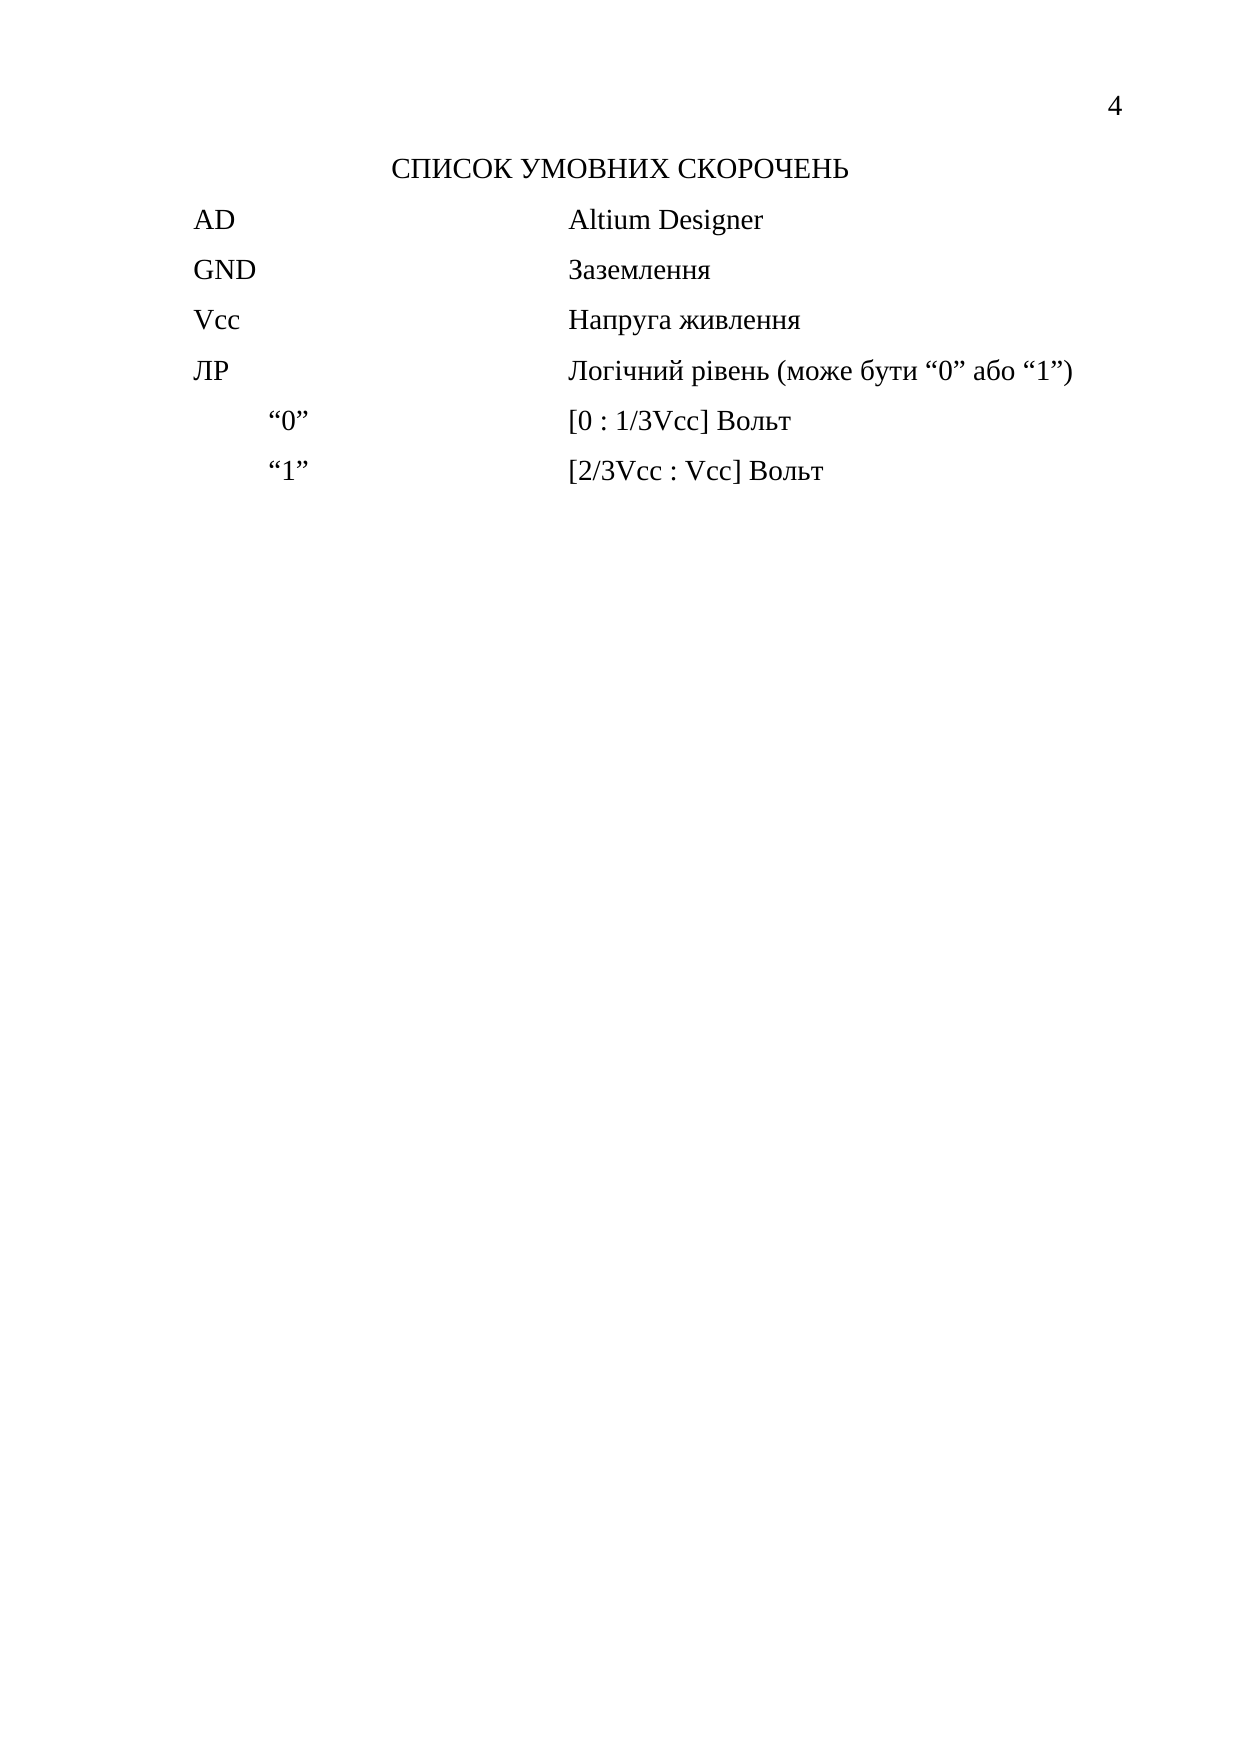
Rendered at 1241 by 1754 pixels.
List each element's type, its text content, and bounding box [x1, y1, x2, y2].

text “1” [2/3Vcc : Vcc] Вольт [118, 453, 1122, 487]
text GND Заземлення [118, 252, 1122, 286]
text “0” [0 : 1/3Vcc] Вольт [118, 403, 1122, 437]
text Vcc Напруга живлення [118, 302, 1122, 336]
text СПИСОК УМОВНИХ СКОРОЧЕНЬ [118, 152, 1122, 185]
text AD Altium Designer [118, 202, 1122, 235]
text ЛР Логічний рівень (може бути “0” або “1”) [118, 353, 1122, 386]
